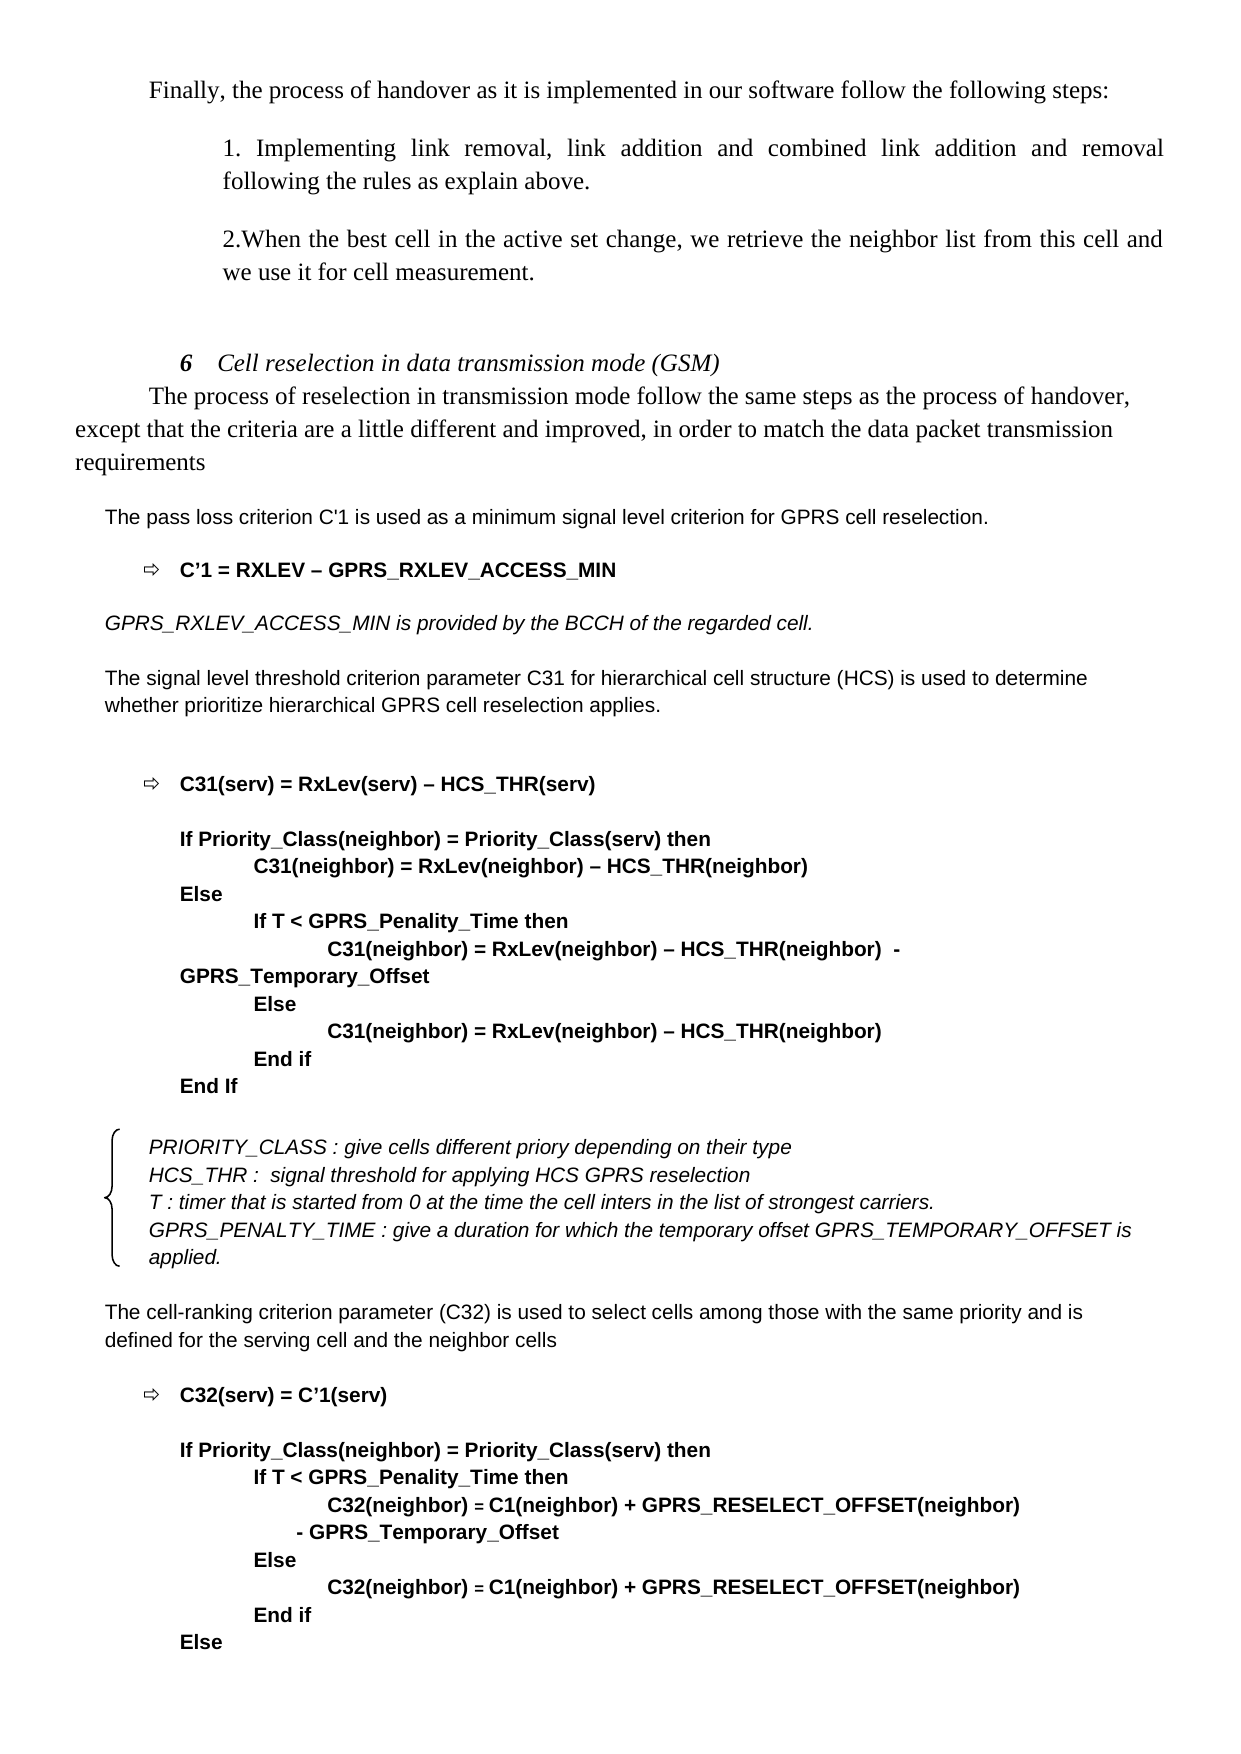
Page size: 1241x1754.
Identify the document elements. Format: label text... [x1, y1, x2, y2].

list If T < GPRS_Penality_Time then [179, 1465, 1138, 1489]
text The pass loss criterion C'1 is used as a minimum signal level criterion for GPRS cell reselection. [104, 505, 1138, 529]
text PRIORITY_CLASS : give cells different priory depending on their type [149, 1135, 1138, 1159]
list C’1 = RXLEV – GPRS_RXLEV_ACCESS_MIN [142, 558, 1138, 582]
subtitle Cell reselection in data transmission mode (GSM) [179, 348, 1165, 377]
list If Priority_Class(neighbor) = Priority_Class(serv) then [179, 827, 1138, 851]
text T : timer that is started from 0 at the time the cell inters in the list of strongest carriers. [149, 1190, 1138, 1214]
text The cell-ranking criterion parameter (C32) is used to select cells among those with the same priority and is defined for the serving cell and the neighbor cells [104, 1300, 1138, 1351]
text The process of reselection in transmission mode follow the same steps as the process of handover, except that the criteria are a little different and improved, in order to match the data packet transmission requirements [75, 381, 1165, 476]
text 1. Implementing link removal, link addition and combined link addition and removal following the rules as explain above. [222, 133, 1165, 195]
list C31(neighbor) = RxLev(neighbor) – HCS_THR(neighbor) - GPRS_Temporary_Offset [179, 937, 1138, 988]
text HCS_THR : signal threshold for applying HCS GPRS reselection [149, 1162, 1138, 1186]
text Finally, the process of handover as it is implemented in our software follow the following steps: [75, 75, 1165, 104]
text GPRS_PENALTY_TIME : give a duration for which the temporary offset GPRS_TEMPORARY_OFFSET is applied. [149, 1217, 1138, 1269]
list End if [179, 1047, 1138, 1071]
list C32(neighbor) = C1(neighbor) + GPRS_RESELECT_OFFSET(neighbor) [179, 1575, 1138, 1599]
list Else [179, 1547, 1138, 1571]
list If Priority_Class(neighbor) = Priority_Class(serv) then [179, 1437, 1138, 1461]
text 2.When the best cell in the active set change, we retrieve the neighbor list from this cell and we use it for cell measurement. [222, 224, 1165, 286]
list C31(serv) = RxLev(serv) – HCS_THR(serv) [142, 772, 1138, 796]
list C31(neighbor) = RxLev(neighbor) – HCS_THR(neighbor) [179, 1019, 1138, 1043]
list Else [179, 992, 1138, 1016]
list Else [179, 882, 1138, 906]
list If T < GPRS_Penality_Time then [179, 909, 1138, 933]
list C32(serv) = C’1(serv) [142, 1382, 1138, 1406]
text GPRS_RXLEV_ACCESS_MIN is provided by the BCCH of the regarded cell. [104, 610, 1138, 634]
list - GPRS_Temporary_Offset [253, 1520, 1138, 1544]
list End If [179, 1074, 1138, 1098]
list C32(neighbor) = C1(neighbor) + GPRS_RESELECT_OFFSET(neighbor) [179, 1492, 1138, 1516]
list C31(neighbor) = RxLev(neighbor) – HCS_THR(neighbor) [179, 854, 1138, 878]
text The signal level threshold criterion parameter C31 for hierarchical cell structure (HCS) is used to determine whether prioritize hierarchical GPRS cell reselection applies. [104, 665, 1138, 717]
list Else [179, 1630, 1138, 1654]
list End if [179, 1602, 1138, 1626]
